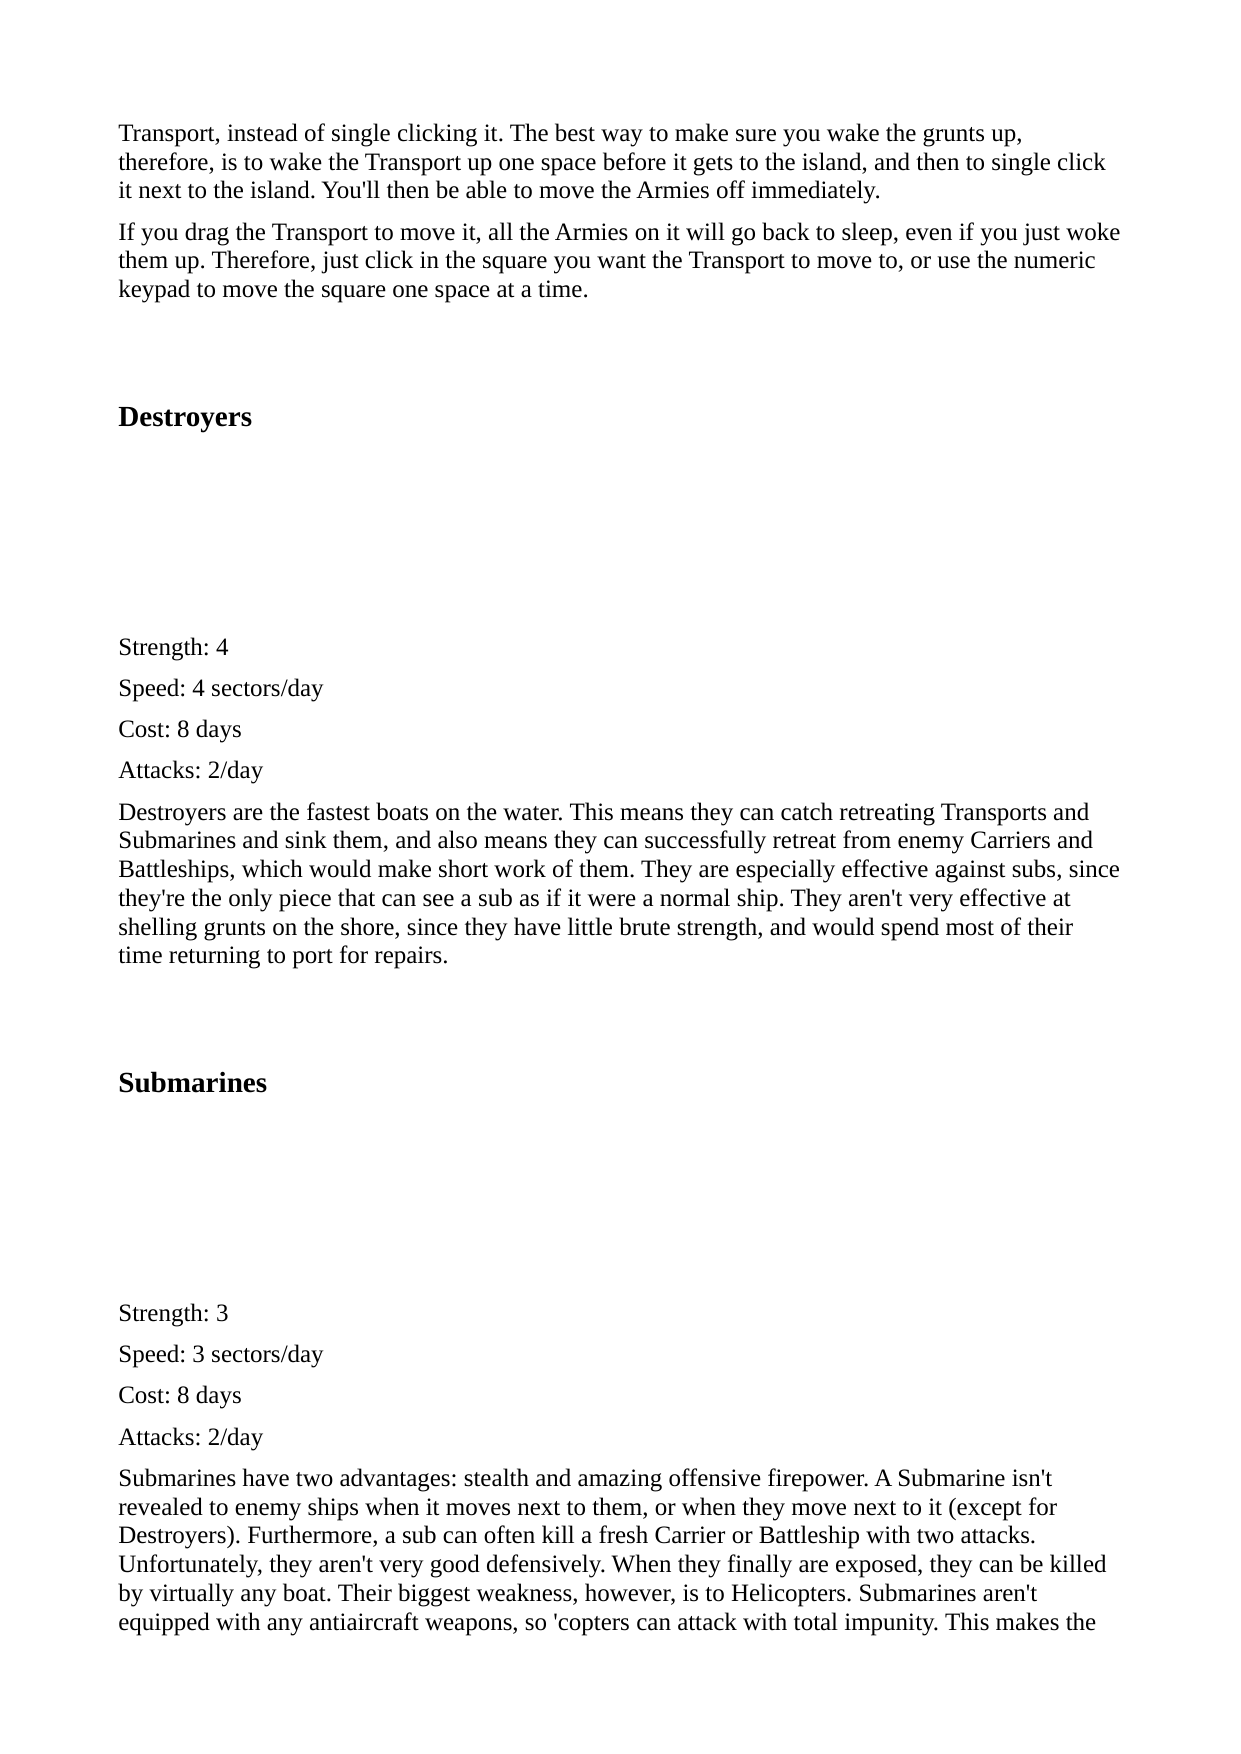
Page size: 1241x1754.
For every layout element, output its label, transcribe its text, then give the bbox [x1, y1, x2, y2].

text Strength: 4 [118, 632, 1122, 661]
text Destroyers are the fastest boats on the water. This means they can catch retreating Transports and Submarines and sink them, and also means they can successfully retreat from enemy Carriers and Battleships, which would make short work of them. They are especially effective against subs, since they're the only piece that can see a sub as if it were a normal ship. They aren't very effective at shelling grunts on the shore, since they have little brute strength, and would spend most of their time returning to port for repairs. [118, 797, 1122, 969]
text Cost: 8 days [118, 1381, 1122, 1409]
text Cost: 8 days [118, 714, 1122, 743]
subtitle Destroyers [118, 399, 1122, 433]
text If you drag the Transport to move it, all the Armies on it will go back to sleep, even if you just woke them up. Therefore, just click in the square you want the Transport to move to, or use the numeric keypad to move the square one space at a time. [118, 217, 1122, 303]
text Submarines have two advantages: stealth and amazing offensive firepower. A Submarine isn't revealed to enemy ships when it moves next to them, or when they move next to it (except for Destroyers). Furthermore, a sub can often kill a fresh Carrier or Battleship with two attacks. Unfortunately, they aren't very good defensively. When they finally are exposed, they can be killed by virtually any boat. Their biggest weakness, however, is to Helicopters. Submarines aren't equipped with any antiaircraft weapons, so 'copters can attack with total impunity. This makes the [118, 1463, 1122, 1636]
text Speed: 4 sectors/day [118, 673, 1122, 702]
text Attacks: 2/day [118, 756, 1122, 784]
subtitle Submarines [118, 1065, 1122, 1099]
text Attacks: 2/day [118, 1422, 1122, 1451]
text Transport, instead of single clicking it. The best way to make sure you wake the grunts up, therefore, is to wake the Transport up one space before it gets to the island, and then to single click it next to the island. You'll then be able to move the Armies off immediately. [118, 118, 1122, 204]
text Strength: 3 [118, 1298, 1122, 1327]
text Speed: 3 sectors/day [118, 1339, 1122, 1368]
